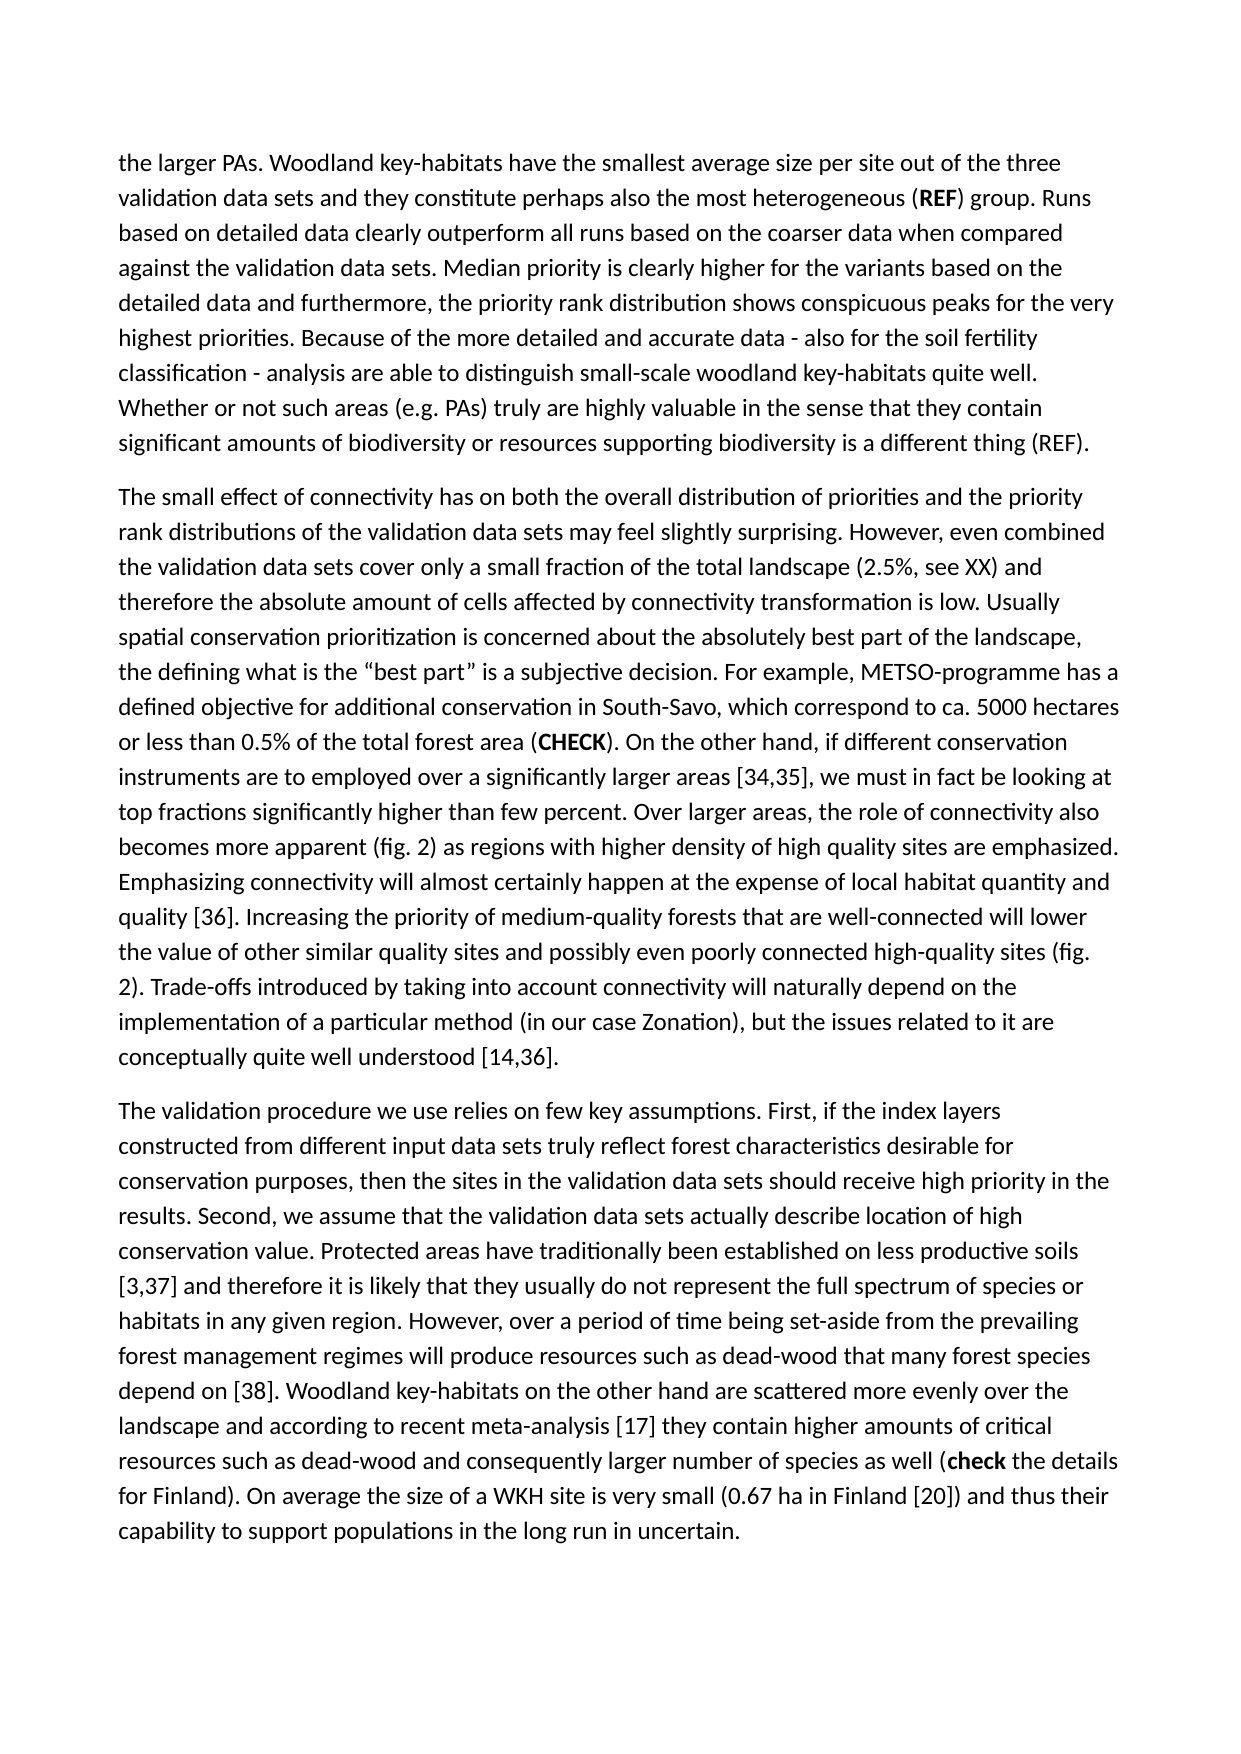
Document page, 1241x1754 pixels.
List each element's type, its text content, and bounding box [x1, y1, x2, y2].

text The small effect of connectivity has on both the overall distribution of priorities and the priority rank distributions of the validation data sets may feel slightly surprising. However, even combined the validation data sets cover only a small fraction of the total landscape (2.5%, see XX) and therefore the absolute amount of cells affected by connectivity transformation is low. Usually spatial conservation prioritization is concerned about the absolutely best part of the landscape, the defining what is the “best part” is a subjective decision. For example, METSO-programme has a defined objective for additional conservation in South-Savo, which correspond to ca. 5000 hectares or less than 0.5% of the total forest area (CHECK). On the other hand, if different conservation instruments are to employed over a significantly larger areas [34,35], we must in fact be looking at top fractions significantly higher than few percent. Over larger areas, the role of connectivity also becomes more apparent (fig. 2) as regions with higher density of high quality sites are emphasized. Emphasizing connectivity will almost certainly happen at the expense of local habitat quantity and quality [36]. Increasing the priority of medium-quality forests that are well-connected will lower the value of other similar quality sites and possibly even poorly connected high-quality sites (fig. 2). Trade-offs introduced by taking into account connectivity will naturally depend on the implementation of a particular method (in our case Zonation), but the issues related to it are conceptually quite well understood [14,36]. [118, 481, 1122, 1072]
text the larger PAs. Woodland key-habitats have the smallest average size per site out of the three validation data sets and they constitute perhaps also the most heterogeneous (REF) group. Runs based on detailed data clearly outperform all runs based on the coarser data when compared against the validation data sets. Median priority is clearly higher for the variants based on the detailed data and furthermore, the priority rank distribution shows conspicuous peaks for the very highest priorities. Because of the more detailed and accurate data - also for the soil fertility classification - analysis are able to distinguish small-scale woodland key-habitats quite well. Whether or not such areas (e.g. PAs) truly are highly valuable in the sense that they contain significant amounts of biodiversity or resources supporting biodiversity is a different thing (REF). [118, 148, 1122, 458]
text The validation procedure we use relies on few key assumptions. First, if the index layers constructed from different input data sets truly reflect forest characteristics desirable for conservation purposes, then the sites in the validation data sets should receive high priority in the results. Second, we assume that the validation data sets actually describe location of high conservation value. Protected areas have traditionally been established on less productive soils [3,37] and therefore it is likely that they usually do not represent the full spectrum of species or habitats in any given region. However, over a period of time being set-aside from the prevailing forest management regimes will produce resources such as dead-wood that many forest species depend on [38]. Woodland key-habitats on the other hand are scattered more evenly over the landscape and according to recent meta-analysis [17] they contain higher amounts of critical resources such as dead-wood and consequently larger number of species as well (check the details for Finland). On average the size of a WKH site is very small (0.67 ha in Finland [20]) and thus their capability to support populations in the long run in uncertain. [118, 1095, 1122, 1546]
